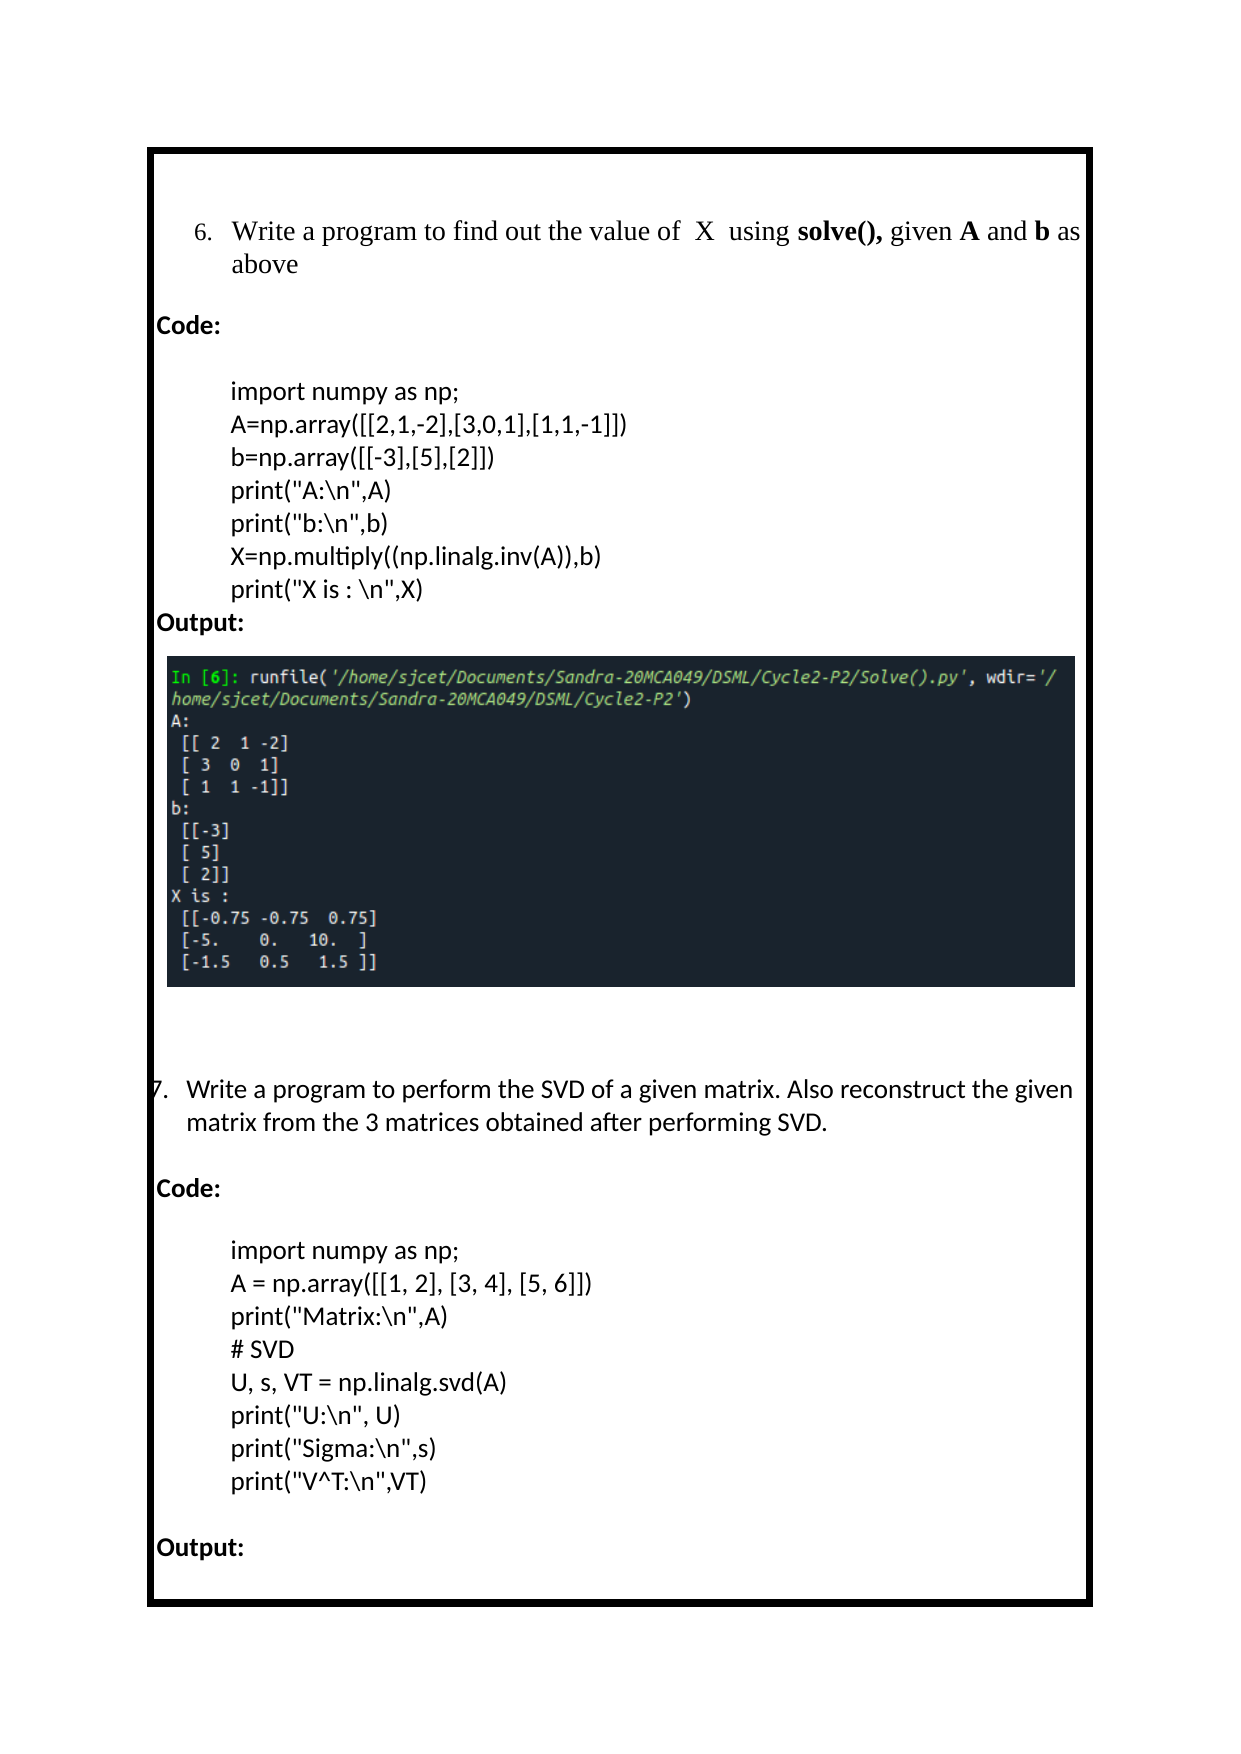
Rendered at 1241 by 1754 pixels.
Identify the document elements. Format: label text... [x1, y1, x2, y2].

text print("V^T:\n",VT) [156, 1464, 1084, 1497]
text X=np.multiply((np.linalg.inv(A)),b) [156, 539, 1084, 572]
text b=np.array([[-3],[5],[2]]) [156, 440, 1084, 473]
text print("Sigma:\n",s) [156, 1431, 1084, 1464]
text print("A:\n",A) [156, 473, 1084, 506]
text print("U:\n", U) [156, 1398, 1084, 1431]
text U, s, VT = np.linalg.svd(A) [156, 1365, 1084, 1398]
text A = np.array([[1, 2], [3, 4], [5, 6]]) [156, 1266, 1084, 1299]
text print("Matrix:\n",A) [156, 1299, 1084, 1332]
text import numpy as np; [156, 1233, 1084, 1266]
list Write a program to perform the SVD of a given matrix. Also reconstruct the given matrix from the 3 matrices obtained after performing SVD. [154, 1072, 1084, 1138]
list Write a program to find out the value of X using solve(), given A and b as above [194, 214, 1084, 279]
text print("X is : \n",X) [156, 572, 1084, 606]
text import numpy as np; [156, 374, 1084, 407]
text Output: [156, 606, 1084, 638]
text print("b:\n",b) [156, 506, 1084, 539]
text # SVD [156, 1332, 1084, 1365]
text Output: [156, 1531, 1084, 1563]
picture [167, 656, 1075, 987]
text Code: [156, 1172, 1084, 1204]
text Code: [156, 308, 1084, 341]
text A=np.array([[2,1,-2],[3,0,1],[1,1,-1]]) [156, 407, 1084, 440]
